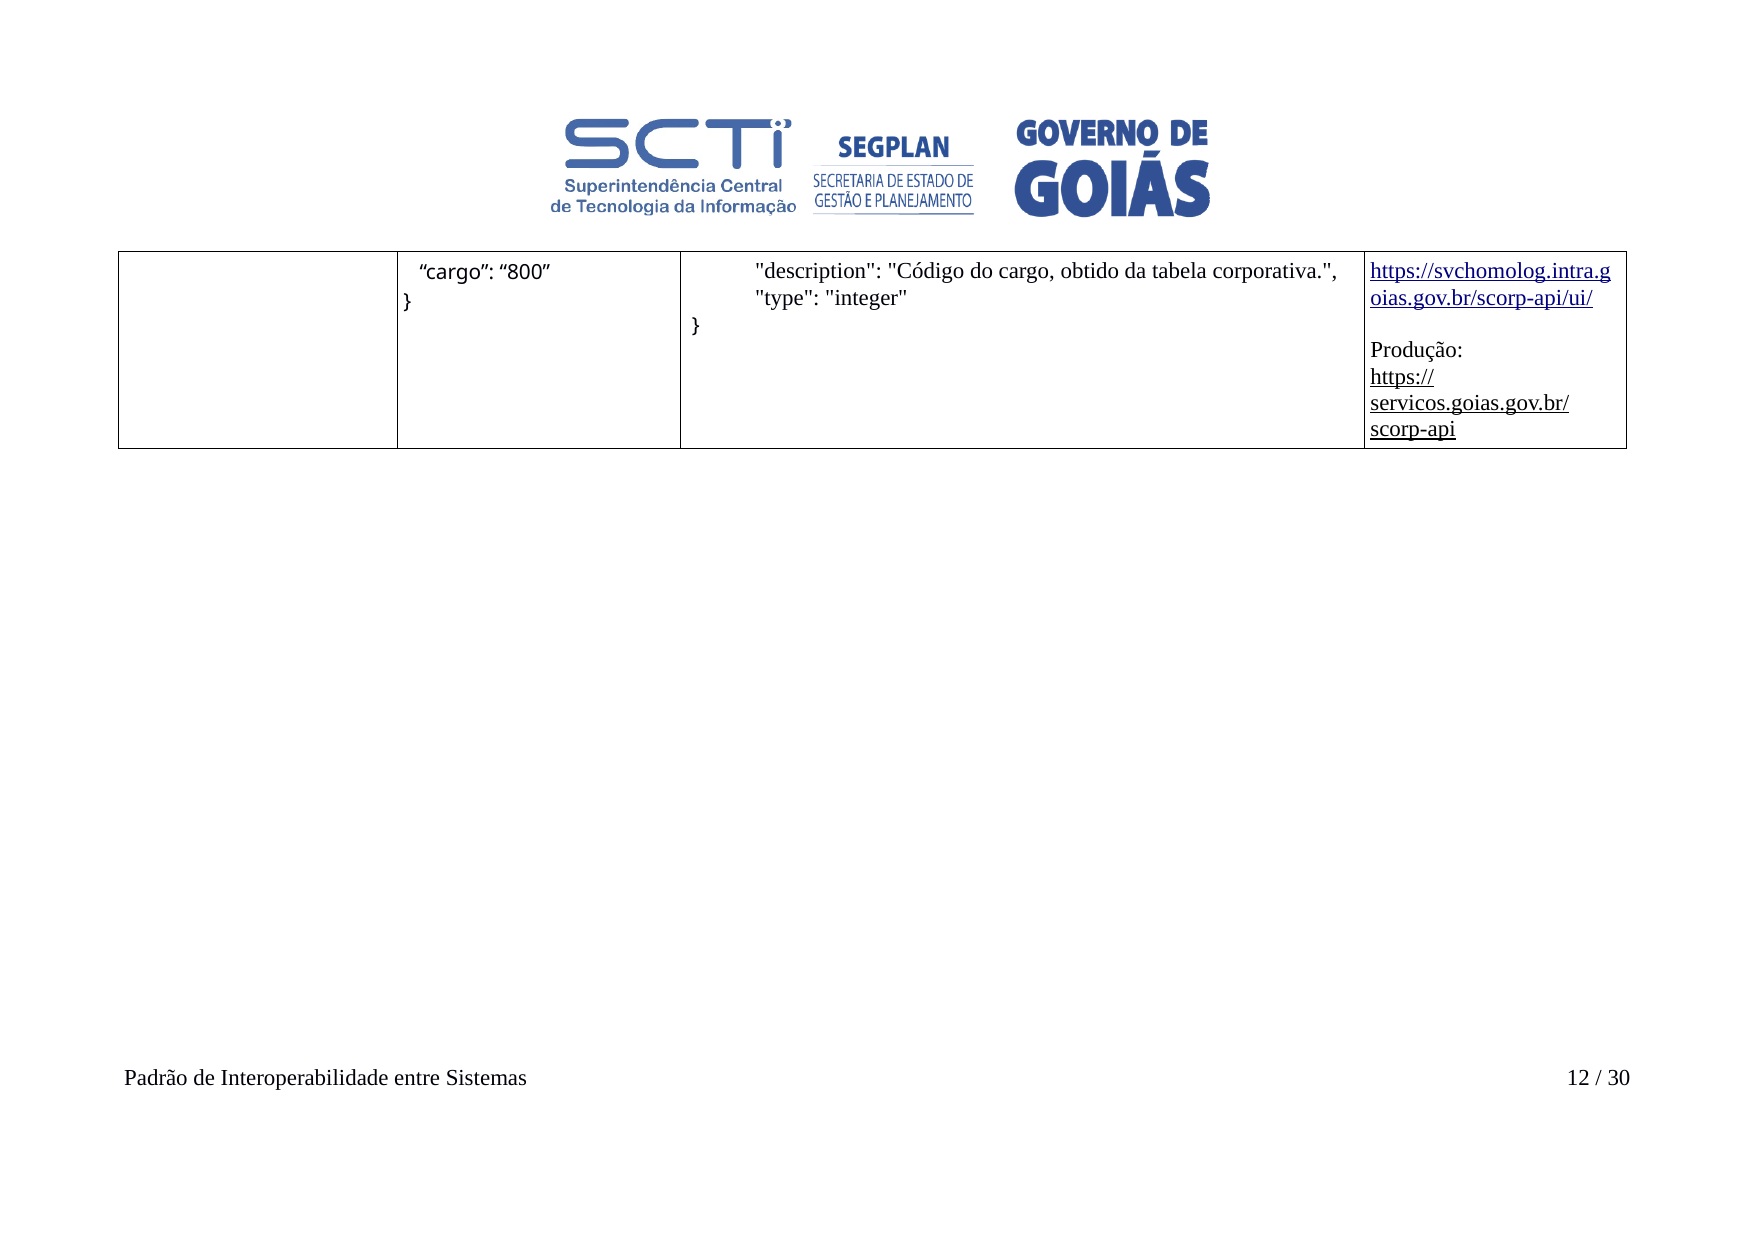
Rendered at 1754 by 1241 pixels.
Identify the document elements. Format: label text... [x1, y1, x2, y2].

table_cell "description": "Código do cargo, obtido da tabela corporativa.", "type": "integer" } [681, 252, 1364, 448]
table_cell [119, 252, 397, 448]
table_cell https://svchomolog.intra.goias.gov.br/scorp-api/ui/ Produção: https://servicos.goias.gov.br/scorp-api [1365, 252, 1626, 448]
table_cell “cargo”: “800” } [398, 252, 680, 448]
